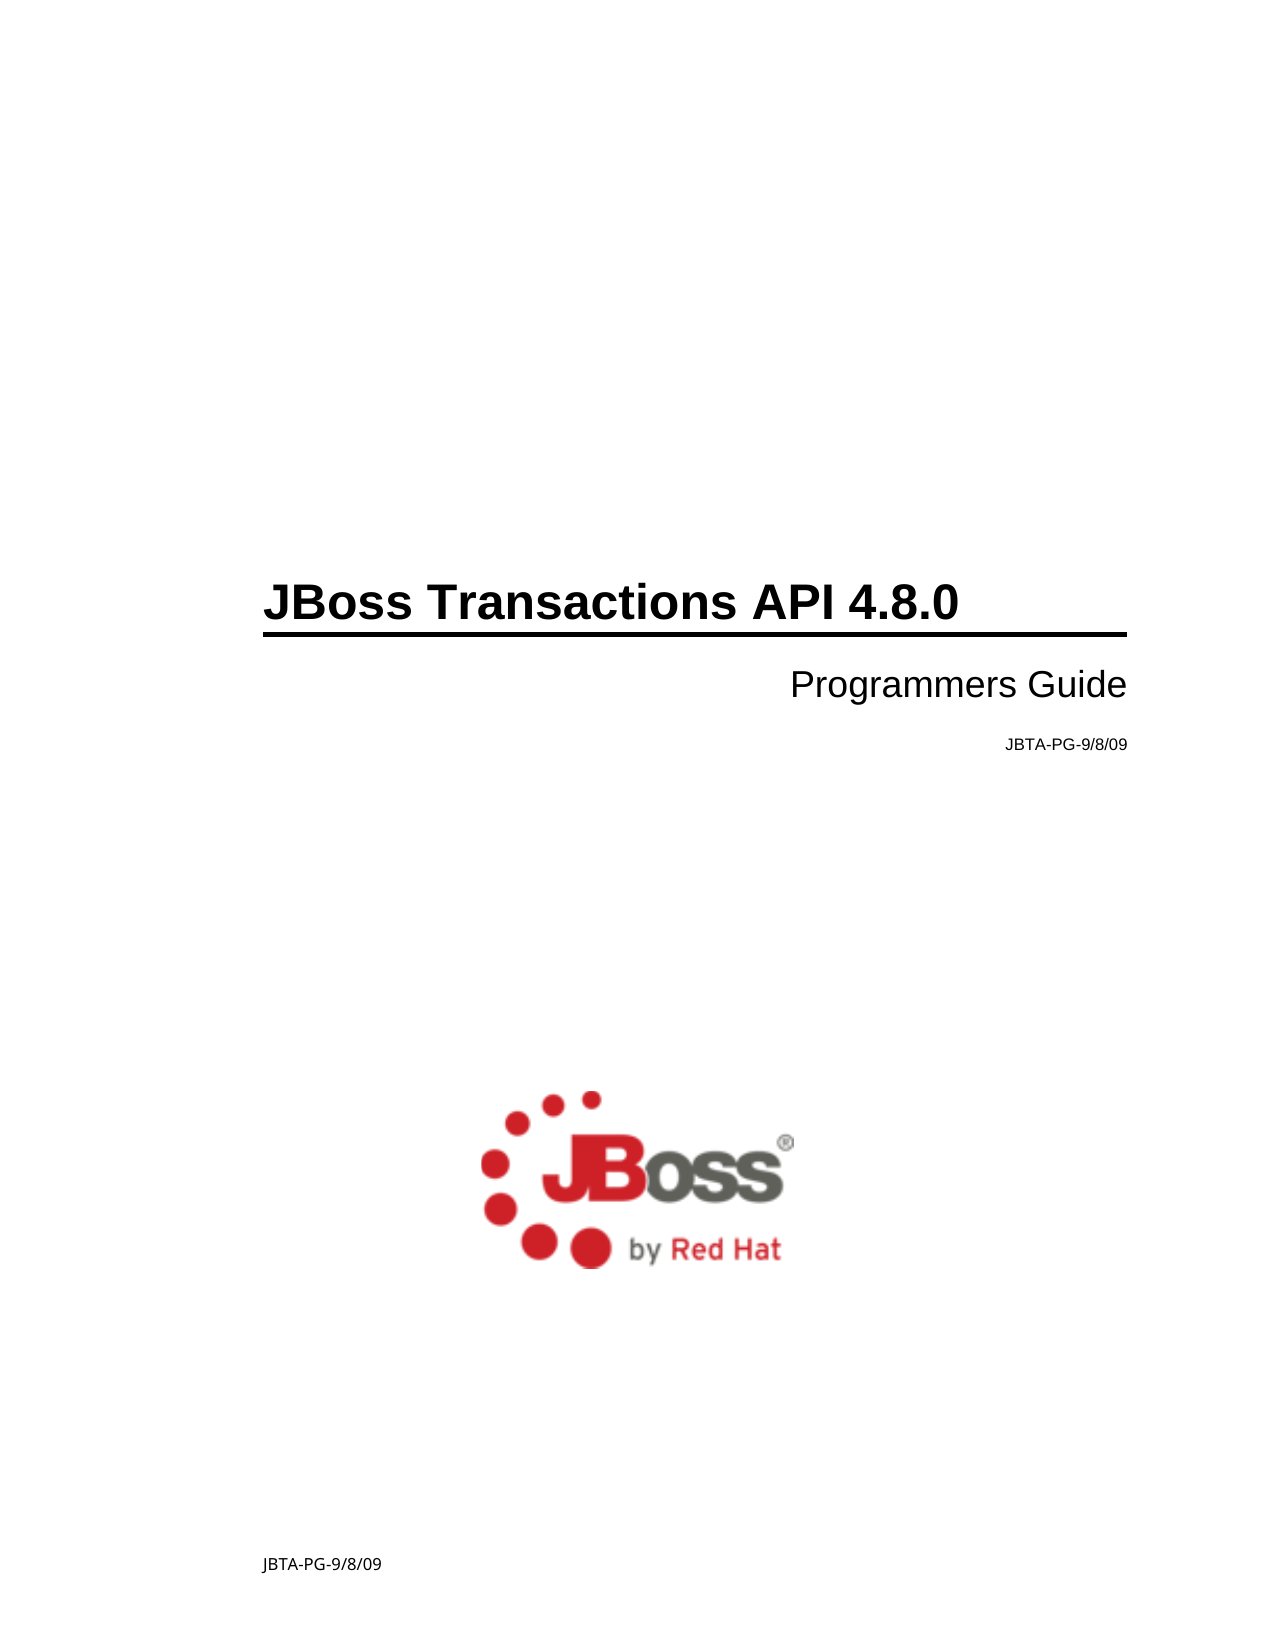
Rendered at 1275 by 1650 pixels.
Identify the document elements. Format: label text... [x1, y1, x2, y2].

title JBoss Transactions API 4.8.0 [263, 573, 1127, 632]
subtitle Programmers Guide [263, 662, 1127, 706]
text JBTA-PG-9/8/09 [263, 735, 1127, 754]
picture [481, 1091, 794, 1269]
